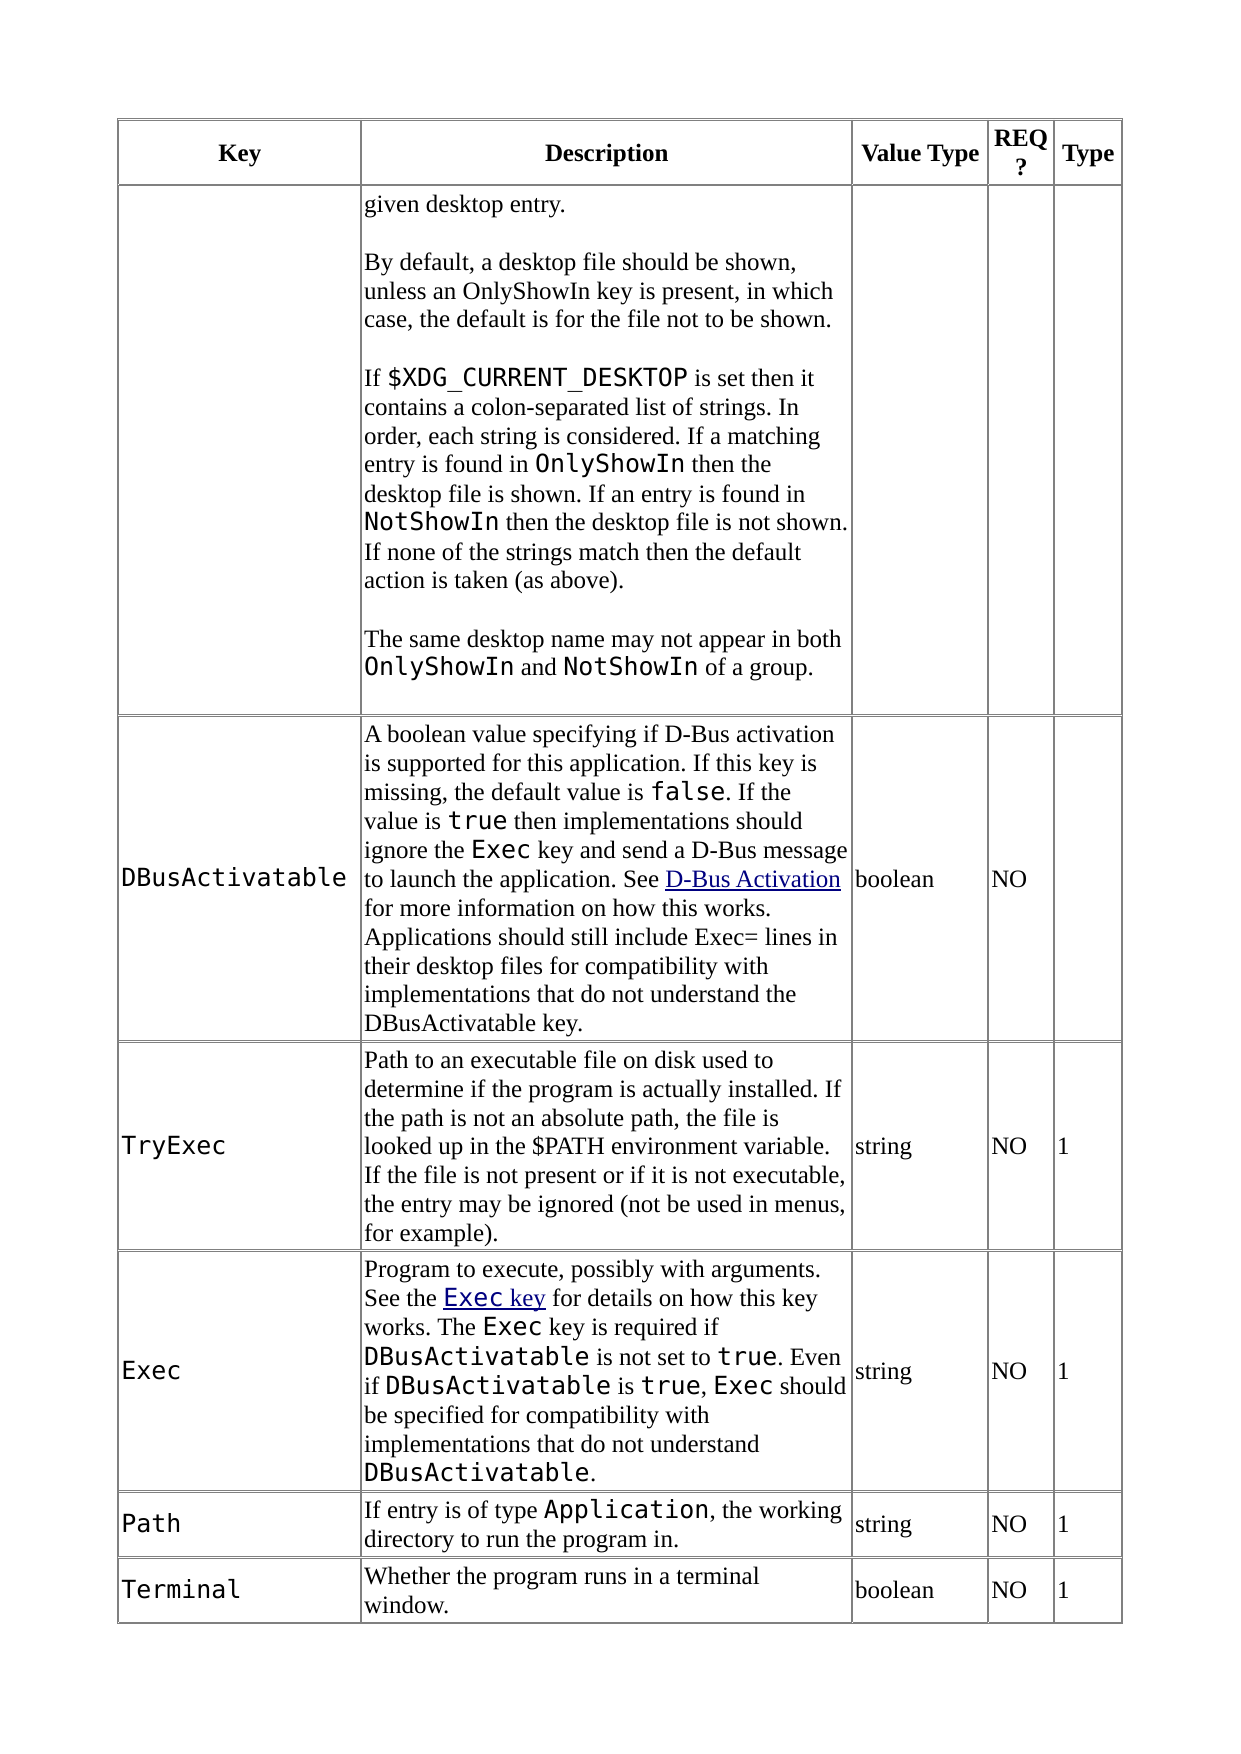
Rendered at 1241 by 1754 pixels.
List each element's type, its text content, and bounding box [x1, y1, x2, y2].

table_cell NO [989, 1559, 1053, 1621]
table_cell string [853, 1252, 987, 1490]
table_header Type [1055, 121, 1121, 184]
table_cell [989, 186, 1053, 714]
table_cell NO [989, 1493, 1053, 1556]
table_cell 1 [1055, 1252, 1121, 1490]
table_cell given desktop entry. By default, a desktop file should be shown, unless an OnlyShowIn key is present, in which case, the default is for the file not to be shown. If $XDG_CURRENT_DESKTOP is set then it contains a colon-separated list of strings. In order, each string is considered. If a matching entry is found in OnlyShowIn then the desktop file is shown. If an entry is found in NotShowIn then the desktop file is not shown. If none of the strings match then the default action is taken (as above). The same desktop name may not appear in both OnlyShowIn and NotShowIn of a group. [362, 186, 851, 714]
table_header Key [119, 121, 360, 184]
table_cell NO [989, 717, 1053, 1040]
table_cell [1055, 717, 1121, 1040]
table_cell 1 [1055, 1043, 1121, 1249]
table_cell Path [119, 1493, 360, 1556]
table_cell Whether the program runs in a terminal window. [362, 1559, 851, 1621]
table_cell Program to execute, possibly with arguments. See the Exec key for details on how this key works. The Exec key is required if DBusActivatable is not set to true. Even if DBusActivatable is true, Exec should be specified for compatibility with implementations that do not understand DBusActivatable. [362, 1252, 851, 1490]
table_cell TryExec [119, 1043, 360, 1249]
table_cell NO [989, 1252, 1053, 1490]
table_header REQ? [989, 121, 1053, 184]
table_cell string [853, 1493, 987, 1556]
table_cell DBusActivatable [119, 717, 360, 1040]
table_cell [119, 186, 360, 714]
table_cell A boolean value specifying if D-Bus activation is supported for this application. If this key is missing, the default value is false. If the value is true then implementations should ignore the Exec key and send a D-Bus message to launch the application. See D-Bus Activation for more information on how this works. Applications should still include Exec= lines in their desktop files for compatibility with implementations that do not understand the DBusActivatable key. [362, 717, 851, 1040]
table_cell Terminal [119, 1559, 360, 1621]
table_cell NO [989, 1043, 1053, 1249]
table_cell 1 [1055, 1559, 1121, 1621]
table_cell boolean [853, 1559, 987, 1621]
table_cell If entry is of type Application, the working directory to run the program in. [362, 1493, 851, 1556]
table_cell Exec [119, 1252, 360, 1490]
table_cell [1055, 186, 1121, 714]
table_cell string [853, 1043, 987, 1249]
table_cell Path to an executable file on disk used to determine if the program is actually installed. If the path is not an absolute path, the file is looked up in the $PATH environment variable. If the file is not present or if it is not executable, the entry may be ignored (not be used in menus, for example). [362, 1043, 851, 1249]
table_cell [853, 186, 987, 714]
table_cell boolean [853, 717, 987, 1040]
table_cell 1 [1055, 1493, 1121, 1556]
table_header Value Type [853, 121, 987, 184]
table_header Description [362, 121, 851, 184]
